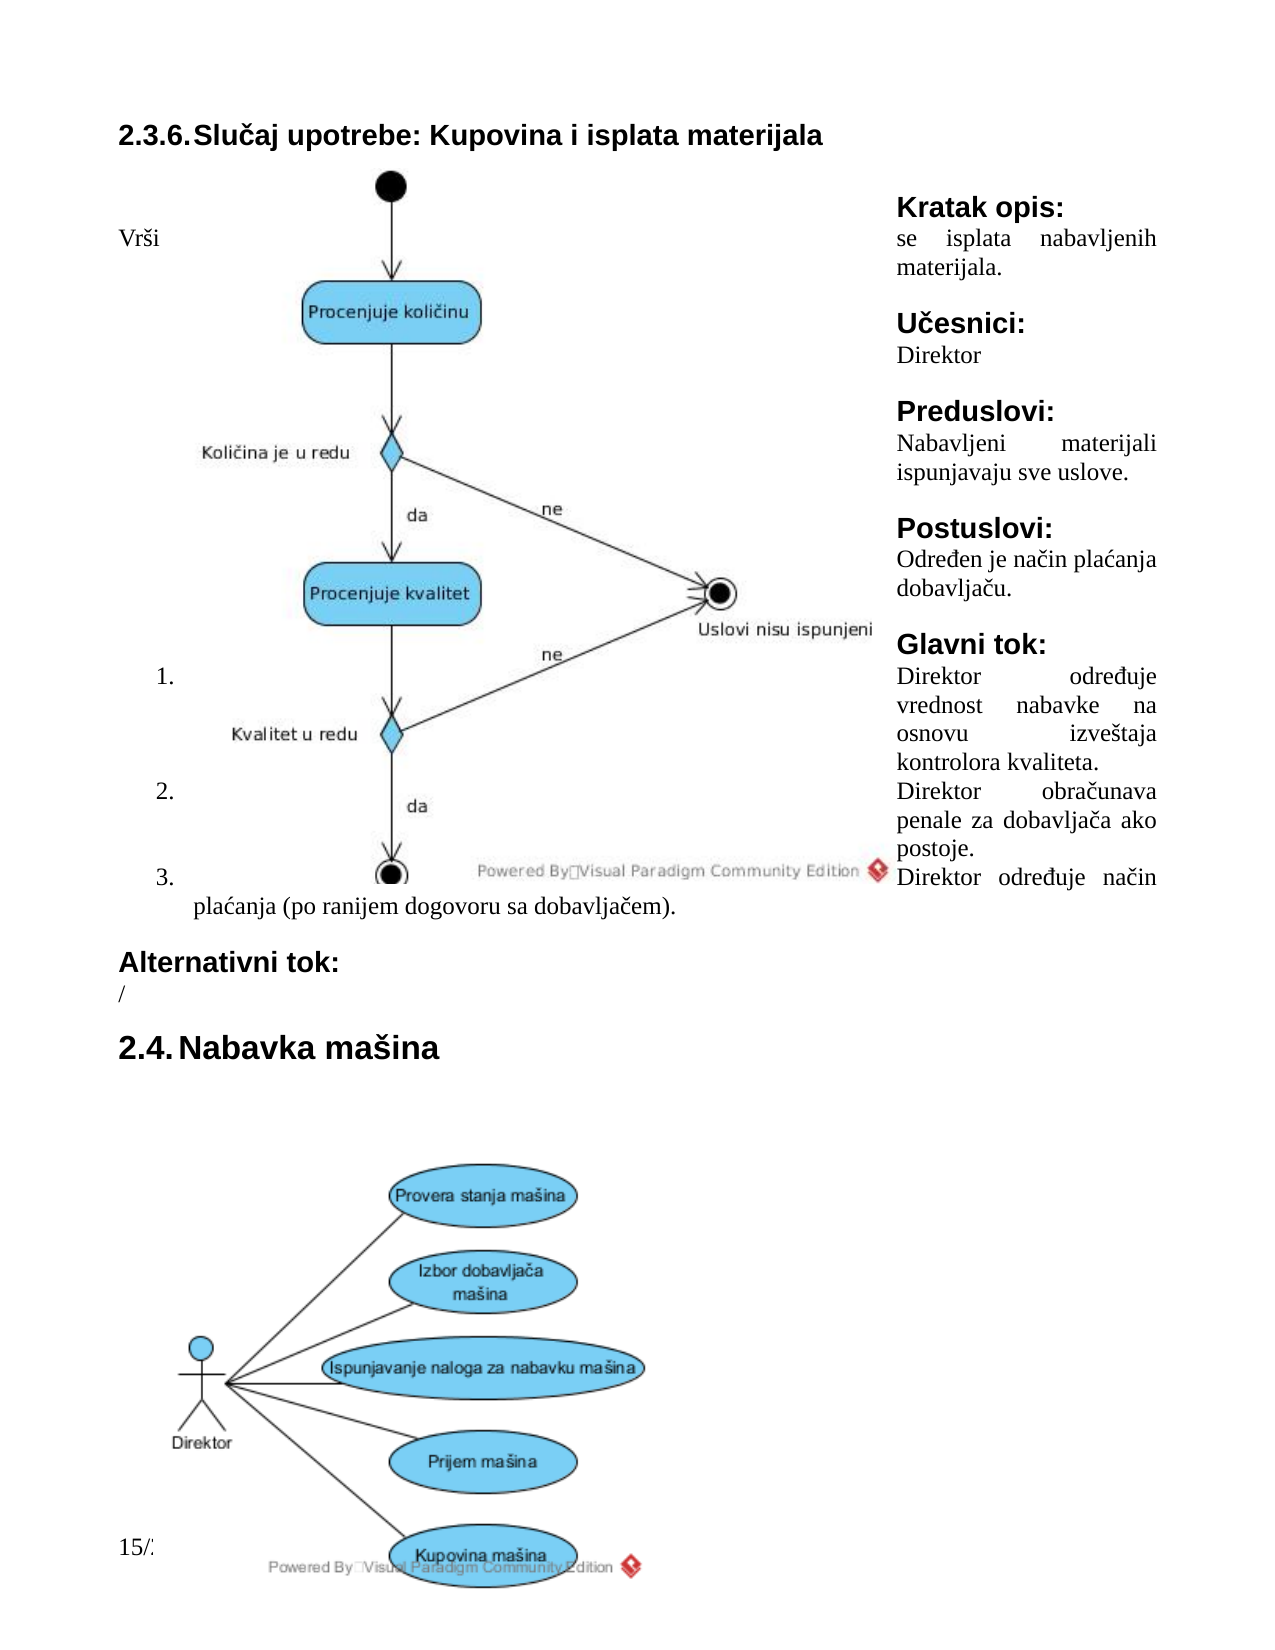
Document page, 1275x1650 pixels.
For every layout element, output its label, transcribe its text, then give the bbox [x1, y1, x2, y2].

subtitle Kratak opis: [897, 190, 1157, 223]
subtitle [118, 190, 183, 223]
text Određen je način plaćanja dobavljaču. [897, 544, 1157, 602]
list Direktor obračunava penale za dobavljača ako postoje. [897, 776, 1157, 862]
text se isplata nabavljenih materijala. [897, 223, 1157, 281]
subtitle Glavni tok: [897, 627, 1157, 661]
subtitle Postuslovi: [897, 511, 1157, 544]
text Vrši [118, 223, 183, 281]
text [118, 340, 183, 369]
subtitle Alternativni tok: [118, 945, 1157, 979]
subtitle Učesnici: [897, 306, 1157, 340]
list Direktor određuje način plaćanja (po ranijem dogovoru sa dobavljačem). [156, 862, 1157, 920]
subtitle Nabavka mašina [118, 1028, 1157, 1067]
text / [118, 979, 1157, 1007]
text Direktor [897, 340, 1157, 369]
text [118, 544, 183, 602]
subtitle [118, 627, 183, 661]
text [118, 428, 183, 485]
subtitle Preduslovi: [897, 394, 1157, 428]
subtitle [118, 306, 183, 340]
subtitle [118, 394, 183, 428]
list Direktor određuje vrednost nabavke na osnovu izveštaja kontrolora kvaliteta. [156, 661, 183, 776]
subtitle [118, 511, 183, 544]
text Nabavljeni materijali ispunjavaju sve uslove. [897, 428, 1157, 485]
list Direktor obračunava penale za dobavljača ako postoje. [156, 776, 183, 862]
list Direktor određuje vrednost nabavke na osnovu izveštaja kontrolora kvaliteta. [897, 661, 1157, 776]
subtitle Slučaj upotrebe: Kupovina i isplata materijala [118, 118, 1157, 152]
